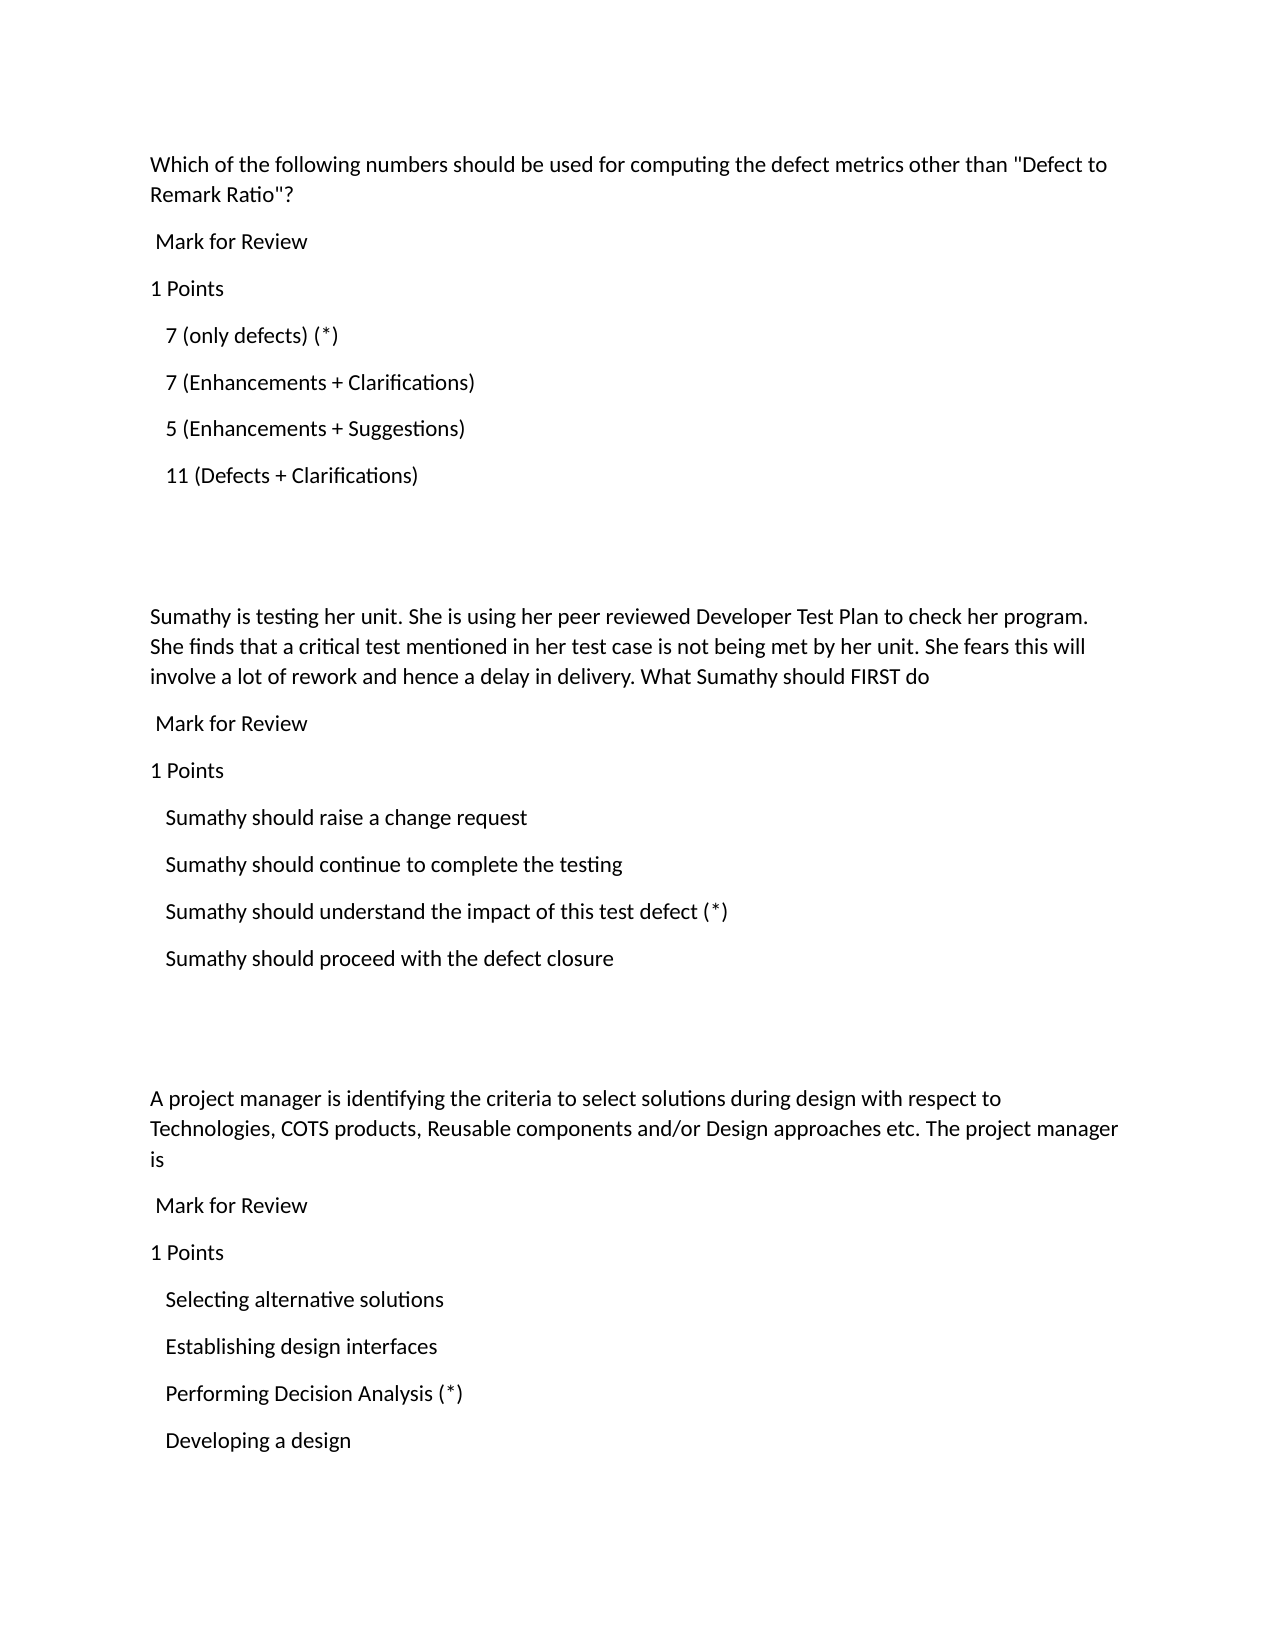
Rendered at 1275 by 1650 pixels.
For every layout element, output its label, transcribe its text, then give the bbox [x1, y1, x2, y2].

text 1 Points [150, 274, 1125, 302]
text Mark for Review [150, 709, 1125, 737]
text Which of the following numbers should be used for computing the defect metrics other than "Defect to Remark Ratio"? [150, 150, 1125, 208]
text Selecting alternative solutions [150, 1285, 1125, 1313]
text Establishing design interfaces [150, 1332, 1125, 1360]
text 1 Points [150, 756, 1125, 784]
text Performing Decision Analysis (*) [150, 1379, 1125, 1407]
text Developing a design [150, 1426, 1125, 1454]
text Sumathy should proceed with the defect closure [150, 944, 1125, 972]
text A project manager is identifying the criteria to select solutions during design with respect to Technologies, COTS products, Reusable components and/or Design approaches etc. The project manager is [150, 1084, 1125, 1173]
text 7 (Enhancements + Clarifications) [150, 368, 1125, 396]
text 5 (Enhancements + Suggestions) [150, 414, 1125, 443]
text Sumathy should understand the impact of this test defect (*) [150, 897, 1125, 925]
text 1 Points [150, 1238, 1125, 1267]
text Mark for Review [150, 227, 1125, 255]
text 11 (Defects + Clarifications) [150, 461, 1125, 489]
text Sumathy should continue to complete the testing [150, 850, 1125, 878]
text Sumathy should raise a change request [150, 803, 1125, 831]
text 7 (only defects) (*) [150, 321, 1125, 349]
text Sumathy is testing her unit. She is using her peer reviewed Developer Test Plan to check her program. She finds that a critical test mentioned in her test case is not being met by her unit. She fears this will involve a lot of rework and hence a delay in delivery. What Sumathy should FIRST do [150, 602, 1125, 691]
text Mark for Review [150, 1192, 1125, 1220]
